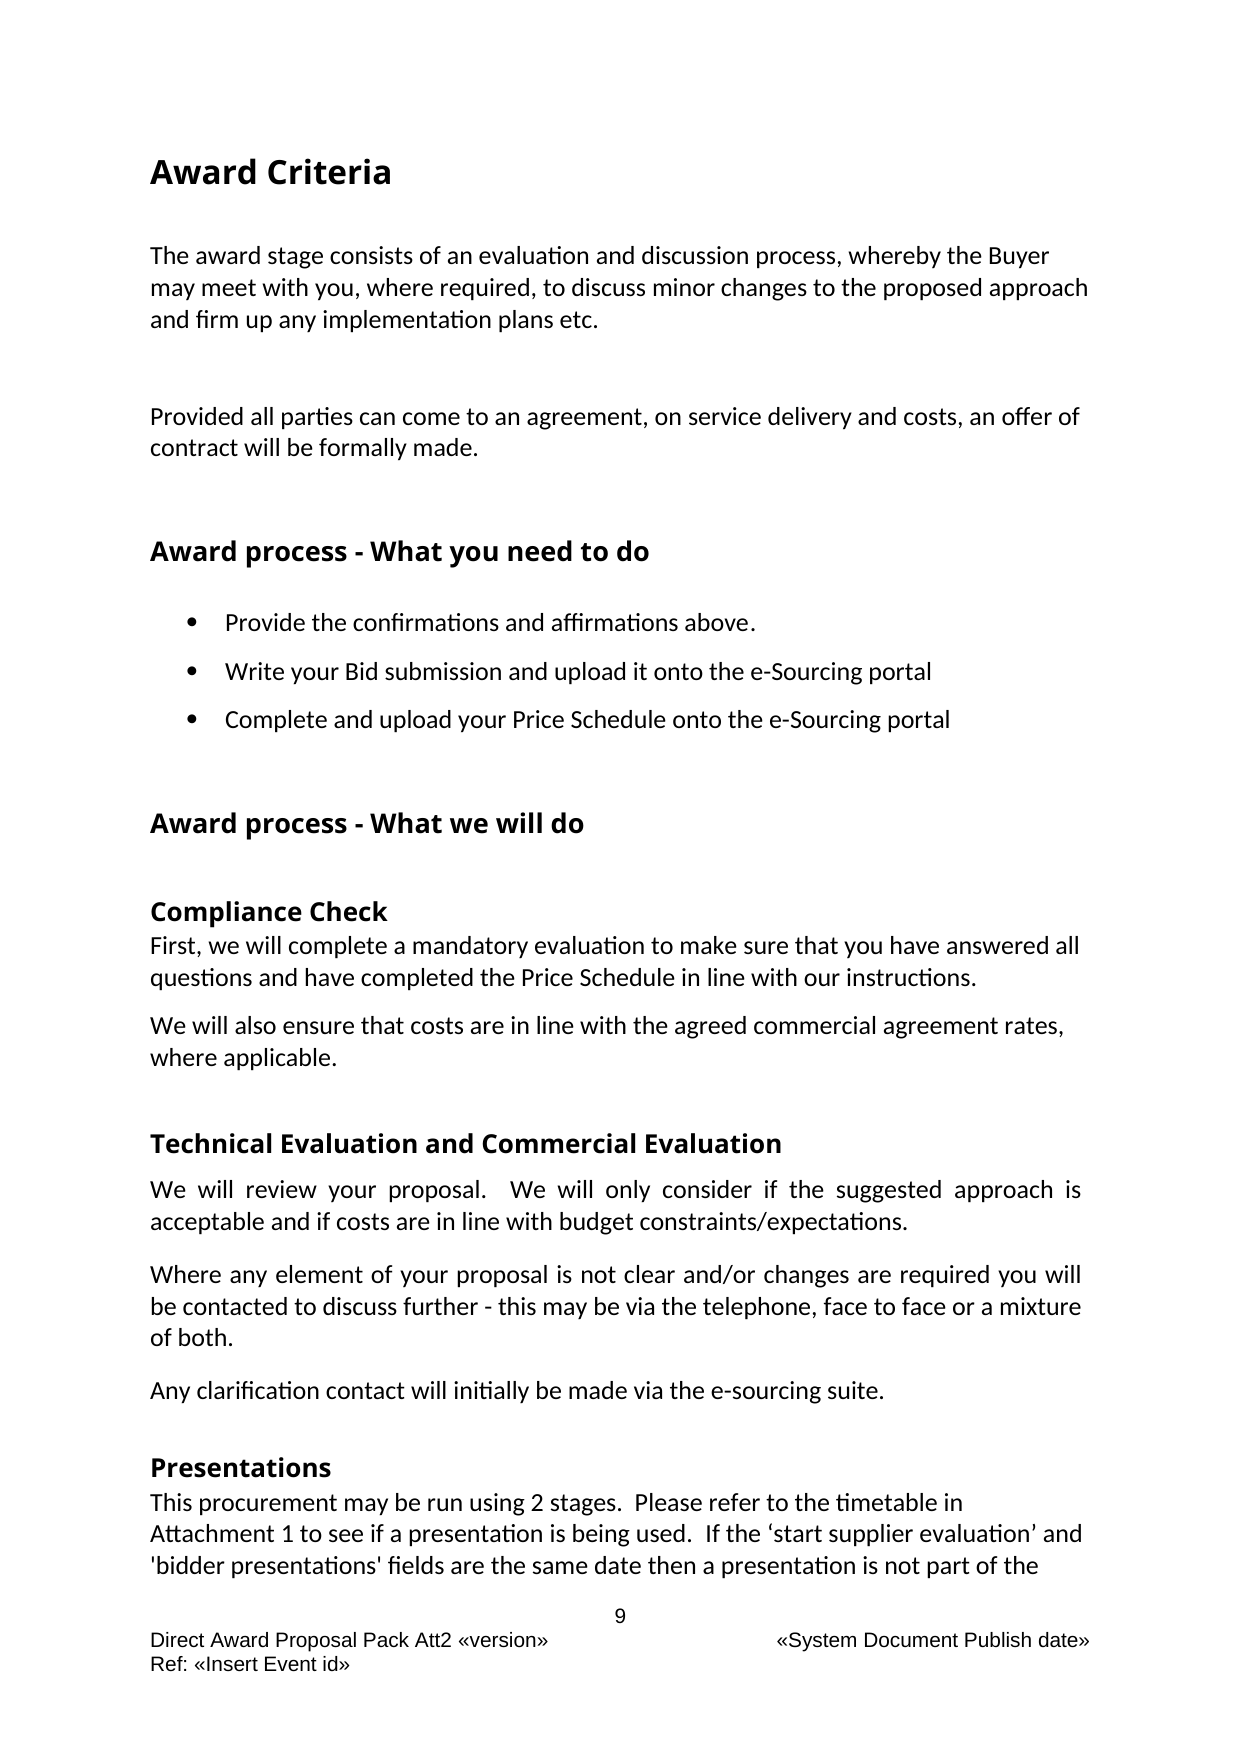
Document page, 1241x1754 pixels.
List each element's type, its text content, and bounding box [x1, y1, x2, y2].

text We will also ensure that costs are in line with the agreed commercial agreement rates, where applicable. [150, 1009, 1090, 1105]
text Where any element of your proposal is not clear and/or changes are required you will be contacted to discuss further - this may be via the telephone, face to face or a mixture of both. [150, 1258, 1084, 1353]
text Any clarification contact will initially be made via the e-sourcing suite. [150, 1374, 1084, 1438]
text The award stage consists of an evaluation and discussion process, whereby the Buyer may meet with you, where required, to discuss minor changes to the proposed approach and firm up any implementation plans etc. [150, 239, 1090, 334]
subtitle Compliance Check [150, 894, 1090, 929]
text First, we will complete a mandatory evaluation to make sure that you have answered all questions and have completed the Price Schedule in line with our instructions. [150, 929, 1090, 993]
subtitle Award Criteria [150, 148, 1090, 239]
text This procurement may be run using 2 stages. Please refer to the timetable in Attachment 1 to see if a presentation is being used. If the ‘start supplier evaluation’ and 'bidder presentations' fields are the same date then a presentation is not part of the [150, 1486, 1090, 1581]
list Complete and upload your Price Schedule onto the e-Sourcing portal [187, 703, 1090, 735]
subtitle Award process - What we will do [150, 804, 1090, 841]
list Write your Bid submission and upload it onto the e-Sourcing portal [187, 655, 1090, 686]
subtitle Presentations [150, 1450, 1090, 1486]
text Provided all parties can come to an agreement, on service delivery and costs, an offer of contract will be formally made. [150, 400, 1090, 463]
subtitle Award process - What you need to do [150, 532, 1090, 606]
subtitle Technical Evaluation and Commercial Evaluation [150, 1126, 1090, 1161]
list Provide the confirmations and affirmations above. [187, 606, 1090, 638]
text We will review your proposal. We will only consider if the suggested approach is acceptable and if costs are in line with budget constraints/expectations. [150, 1173, 1084, 1237]
